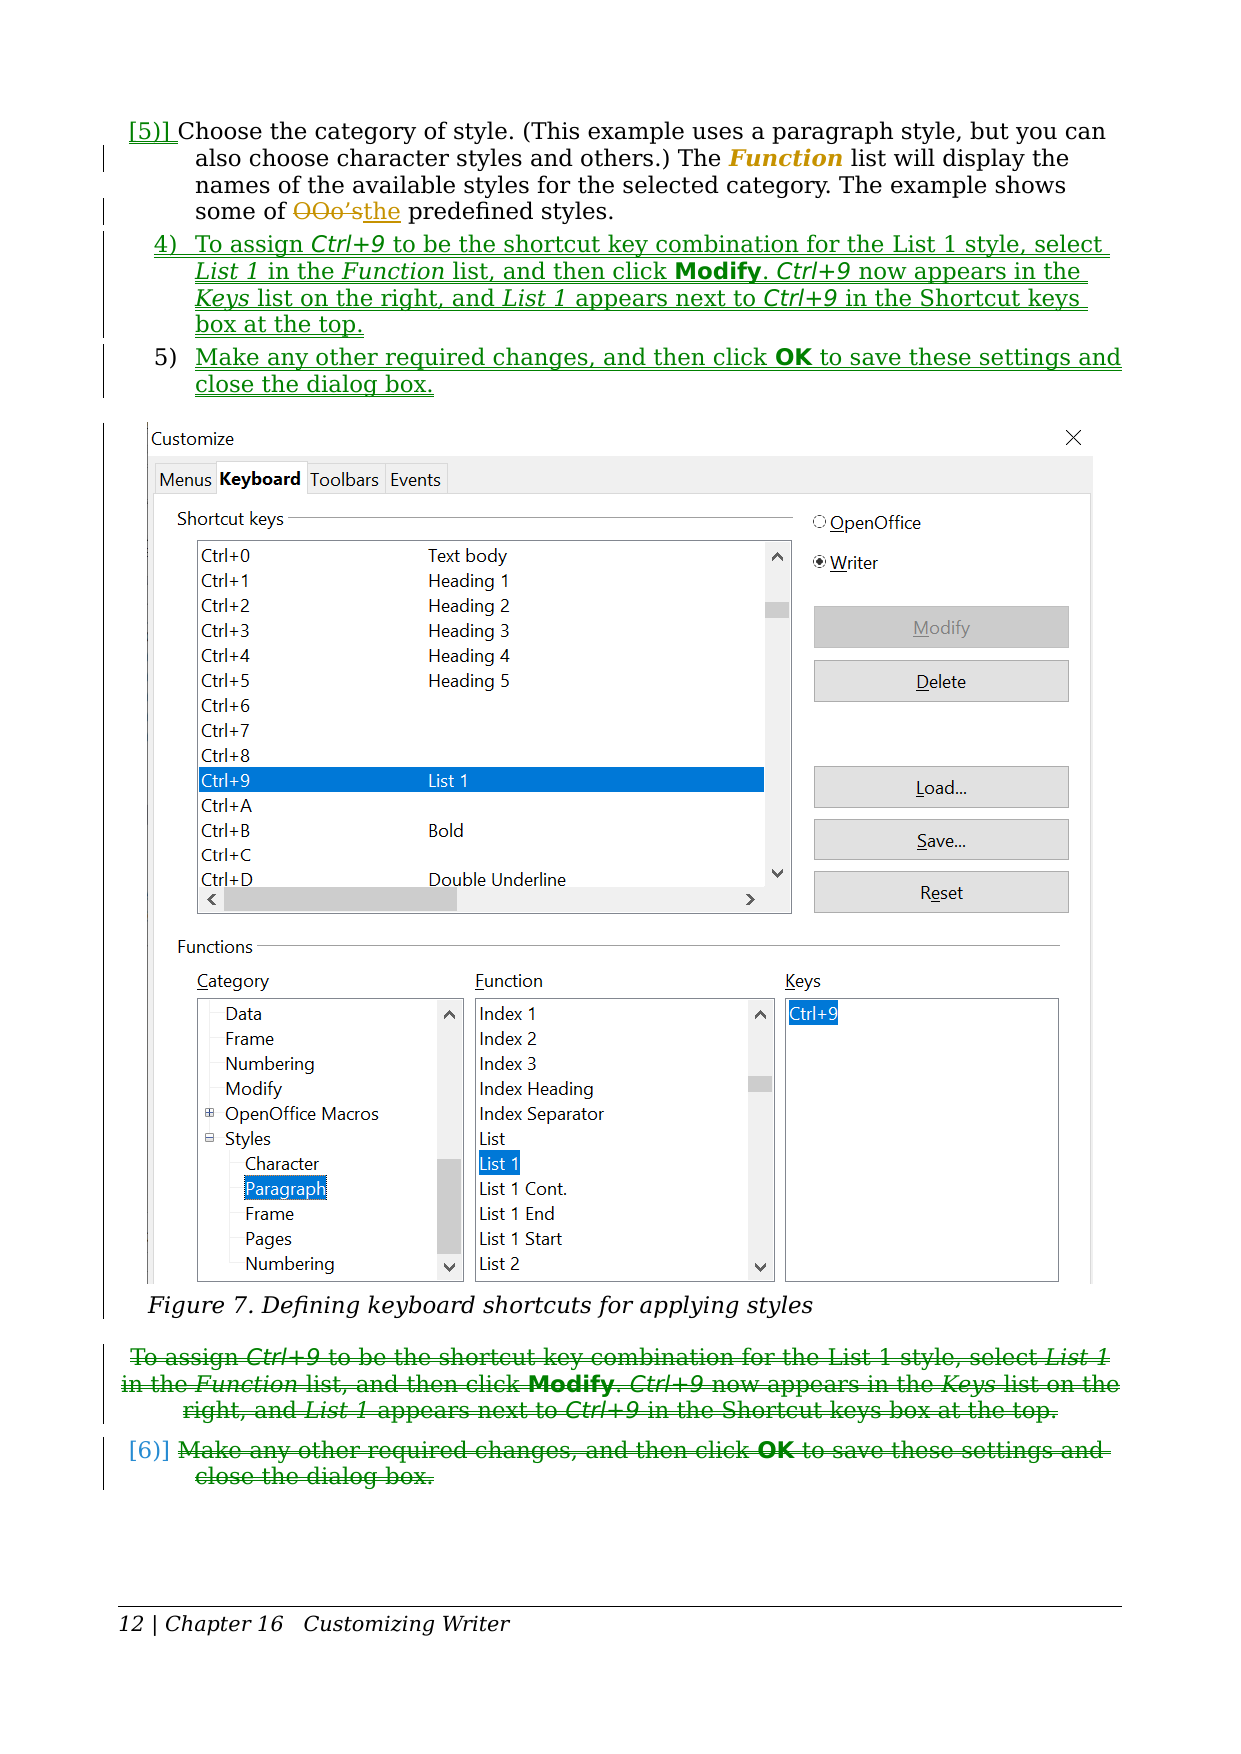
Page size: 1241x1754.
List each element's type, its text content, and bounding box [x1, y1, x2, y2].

picture [147, 422, 1093, 1284]
list To assign Ctrl+9 to be the shortcut key combination for the List 1 style, select List 1 in the Function list, and then click Modify. Ctrl+9 now appears in the Keys list on the right, and List 1 appears next to Ctrl+9 in the Shortcut keys box at the top. [177, 231, 1122, 338]
list Make any other required changes, and then click OK to save these settings and close the dialog box. [177, 344, 1122, 398]
list Choose the category of style. (This example uses a paragraph style, but you can also choose character styles and others.) The Function list will display the names of the available styles for the selected category. The example shows some of the predefined styles. [177, 118, 1122, 225]
